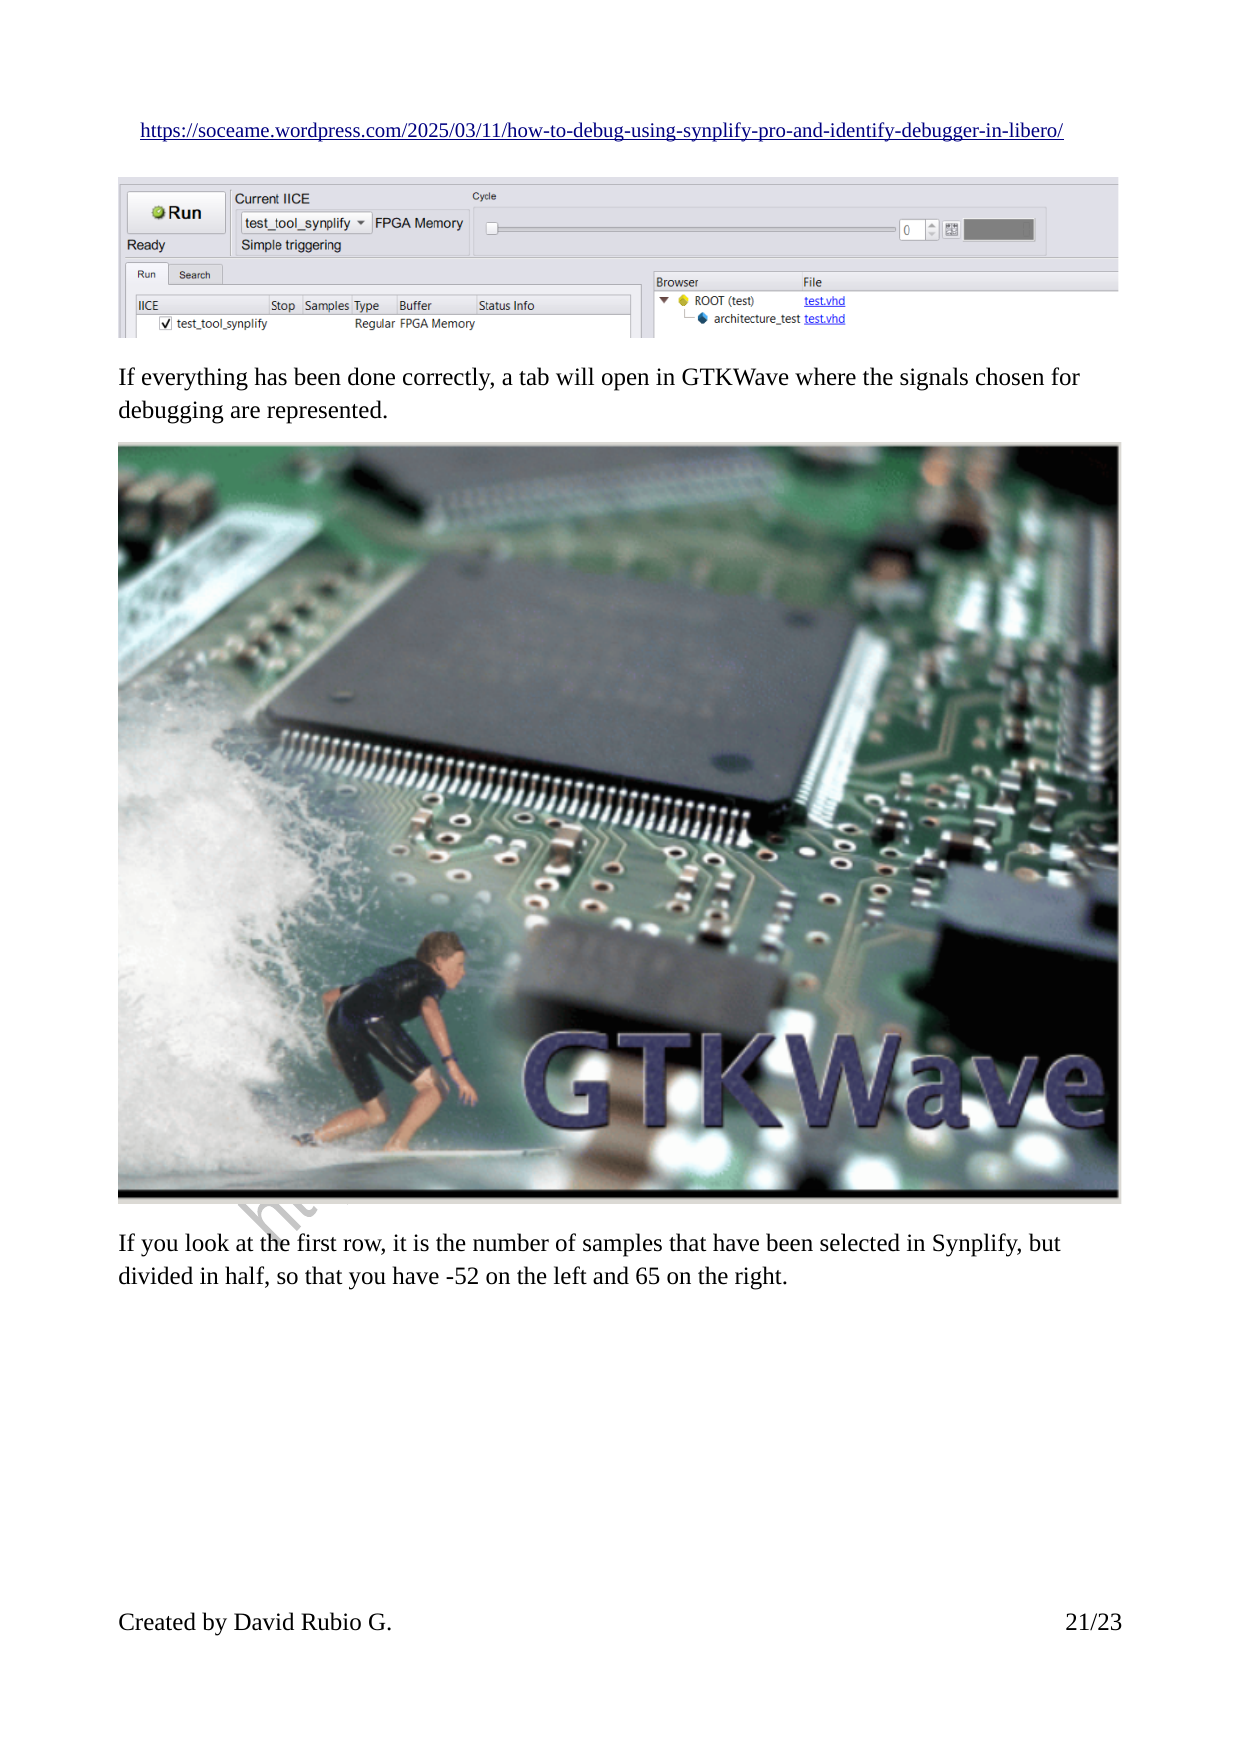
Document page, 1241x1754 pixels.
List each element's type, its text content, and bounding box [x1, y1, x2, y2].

picture [118, 177, 1119, 338]
text If you look at the first row, it is the number of samples that have been selected in Synplify, but divided in half, so that you have -52 on the left and 65 on the right. [118, 1228, 1122, 1290]
text If everything has been done correctly, a tab will open in GTKWave where the signals chosen for debugging are represented. [118, 362, 1122, 424]
picture [118, 442, 1122, 1204]
